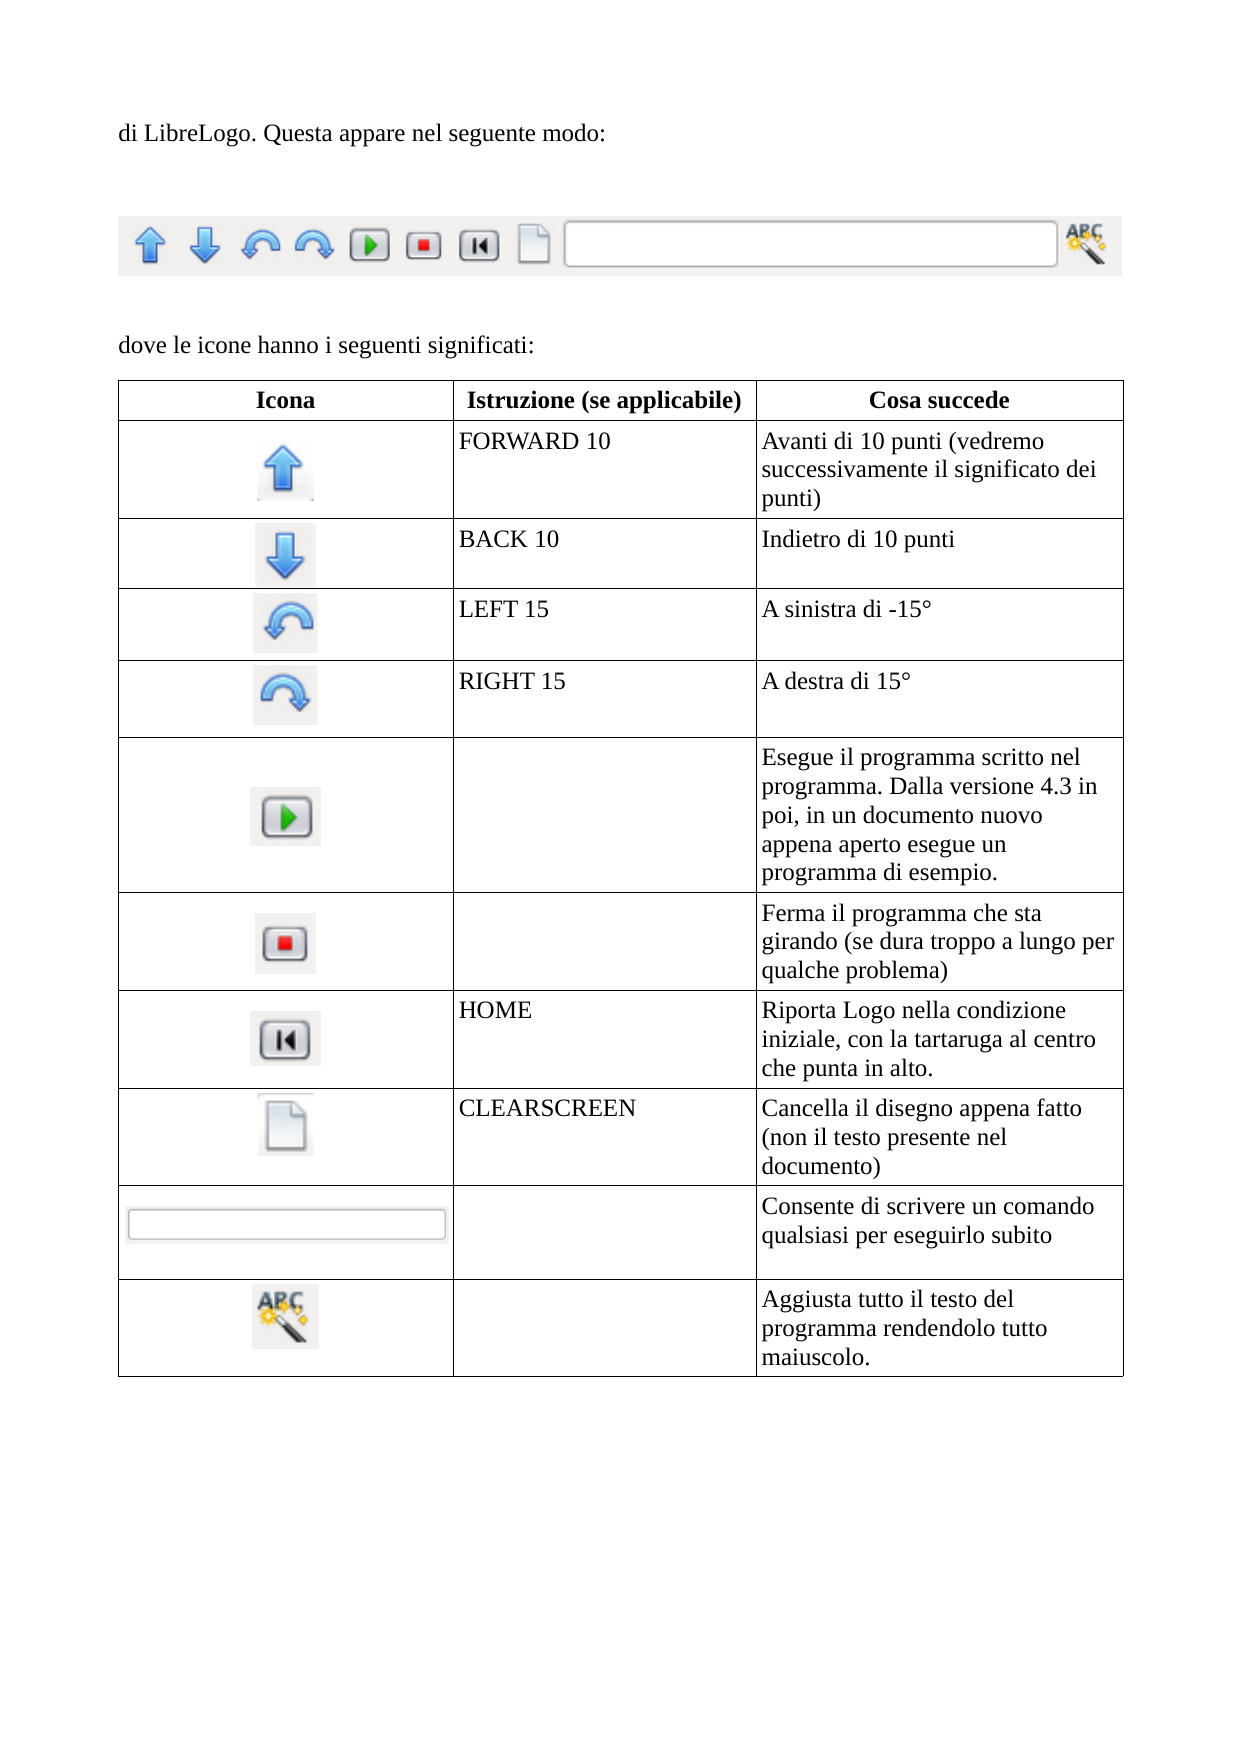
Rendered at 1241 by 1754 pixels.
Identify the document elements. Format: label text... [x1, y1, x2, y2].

table_cell CLEARSCREEN [454, 1089, 756, 1185]
table_cell Avanti di 10 punti (vedremo successivamente il significato dei punti) [757, 421, 1123, 518]
table_cell Esegue il programma scritto nel programma. Dalla versione 4.3 in poi, in un documento nuovo appena aperto esegue un programma di esempio. [757, 738, 1123, 892]
table_cell [454, 1186, 756, 1278]
table_cell [119, 661, 453, 737]
picture [255, 523, 316, 587]
table_cell [119, 738, 453, 892]
picture [257, 1093, 314, 1156]
table_cell [119, 421, 453, 518]
picture [118, 216, 1123, 276]
table_cell FORWARD 10 [454, 421, 756, 518]
table_cell A sinistra di -15° [757, 589, 1123, 660]
table_cell [119, 893, 453, 990]
table_cell [119, 519, 453, 588]
table_cell [454, 1280, 756, 1376]
table_cell [454, 738, 756, 892]
table_cell [119, 991, 453, 1087]
table_header Istruzione (se applicabile) [454, 381, 756, 420]
table_cell RIGHT 15 [454, 661, 756, 737]
picture [250, 787, 321, 846]
picture [125, 1206, 449, 1244]
picture [252, 1284, 319, 1349]
table_cell [119, 589, 453, 660]
table_cell BACK 10 [454, 519, 756, 588]
table_cell Riporta Logo nella condizione iniziale, con la tartaruga al centro che punta in alto. [757, 991, 1123, 1087]
table_header Cosa succede [757, 381, 1123, 420]
table_cell [119, 1089, 453, 1185]
picture [257, 438, 314, 501]
text dove le icone hanno i seguenti significati: [118, 331, 1122, 359]
table_cell Ferma il programma che sta girando (se dura troppo a lungo per qualche problema) [757, 893, 1123, 990]
table_cell Consente di scrivere un comando qualsiasi per eseguirlo subito [757, 1186, 1123, 1278]
table_cell HOME [454, 991, 756, 1087]
picture [253, 665, 318, 725]
picture [253, 593, 318, 653]
table_cell Indietro di 10 punti [757, 519, 1123, 588]
table_cell [119, 1186, 453, 1278]
table_cell LEFT 15 [454, 589, 756, 660]
picture [250, 1011, 321, 1066]
table_cell A destra di 15° [757, 661, 1123, 737]
table_cell Aggiusta tutto il testo del programma rendendolo tutto maiuscolo. [757, 1280, 1123, 1376]
table_cell Cancella il disegno appena fatto (non il testo presente nel documento) [757, 1089, 1123, 1185]
text di LibreLogo. Questa appare nel seguente modo: [118, 118, 1122, 147]
table_cell [119, 1280, 453, 1376]
table_cell [454, 893, 756, 990]
picture [255, 913, 316, 974]
table_header Icona [119, 381, 453, 420]
